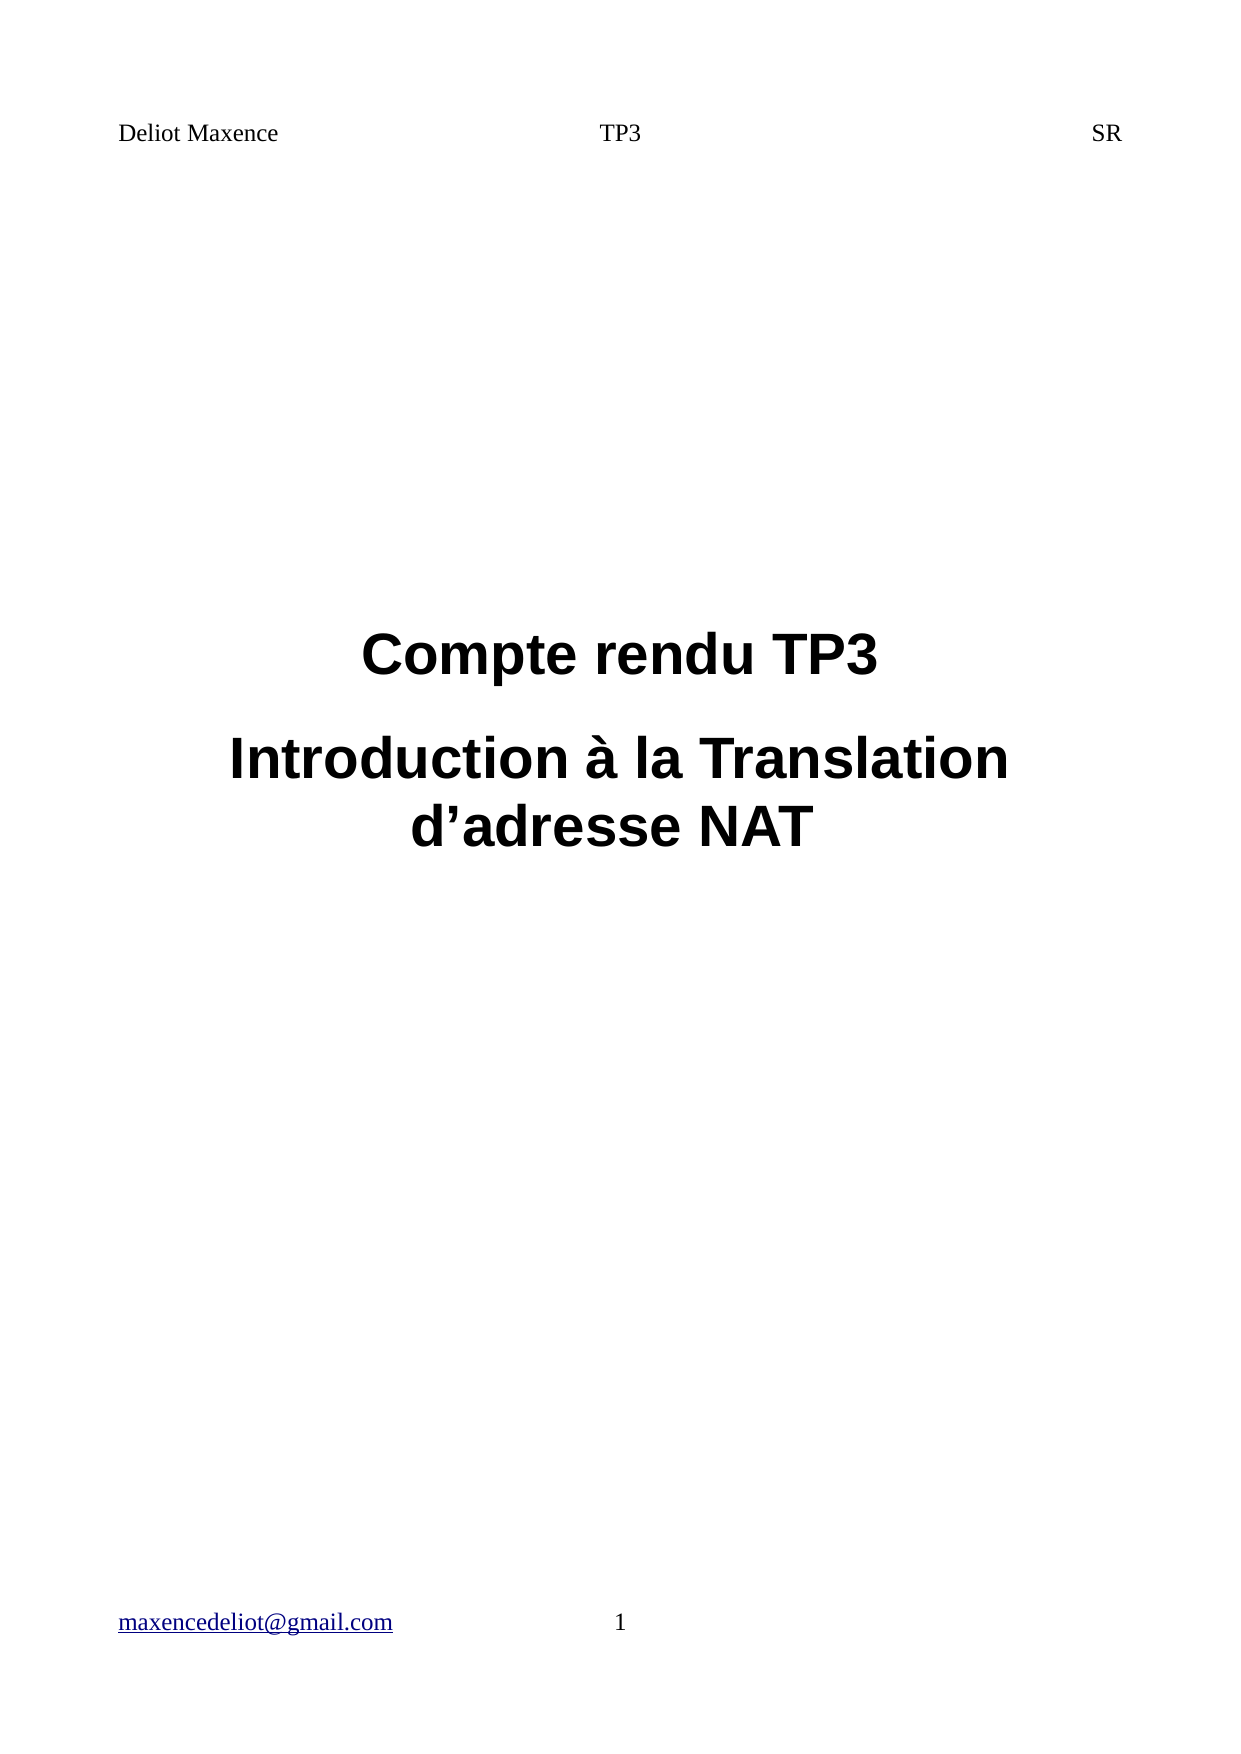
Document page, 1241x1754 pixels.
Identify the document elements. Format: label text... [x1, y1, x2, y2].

title Compte rendu TP3 [118, 620, 1122, 687]
title Introduction à la Translation d’adresse NAT [118, 724, 1122, 858]
